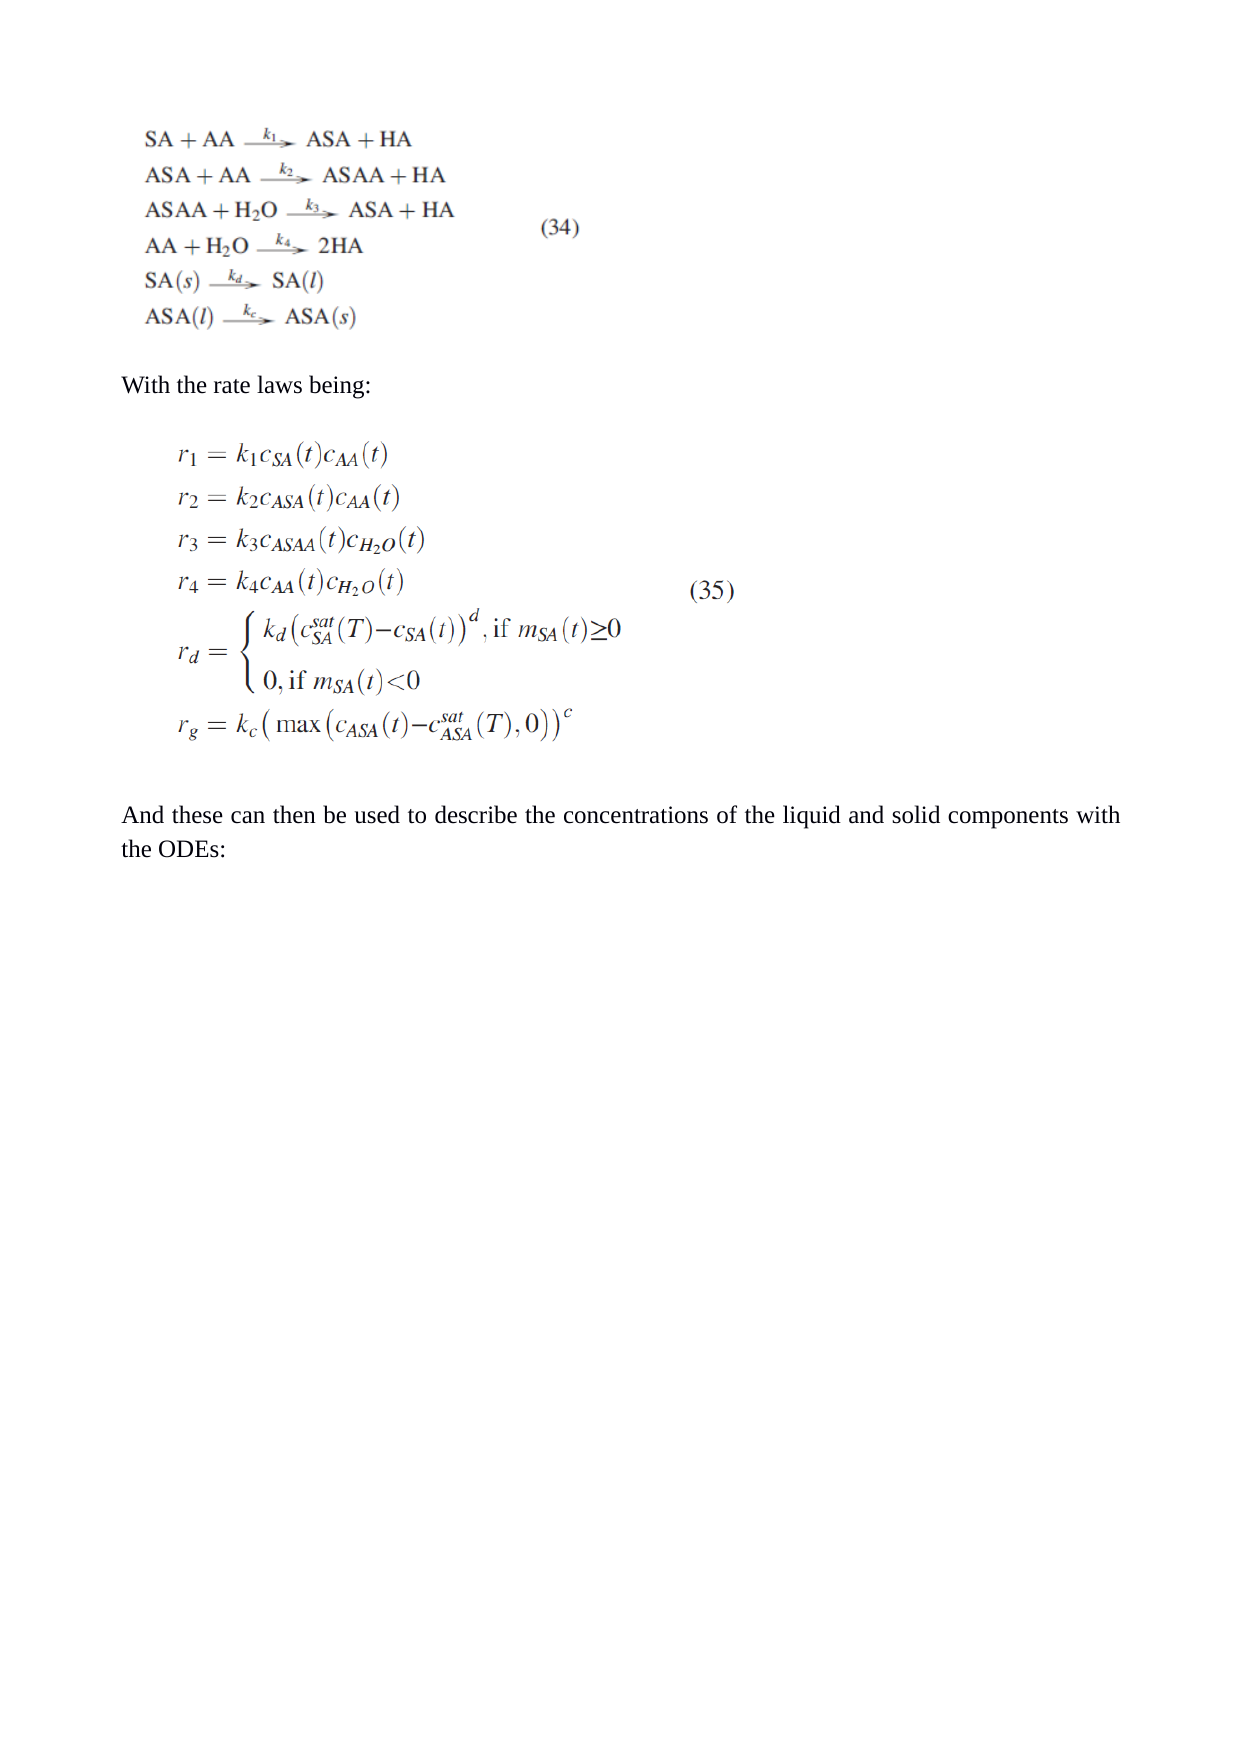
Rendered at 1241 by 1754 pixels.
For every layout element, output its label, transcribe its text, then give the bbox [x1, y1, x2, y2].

text And these can then be used to describe the concentrations of the liquid and solid components with the ODEs: [121, 800, 1122, 863]
text With the rate laws being: [121, 370, 1122, 399]
